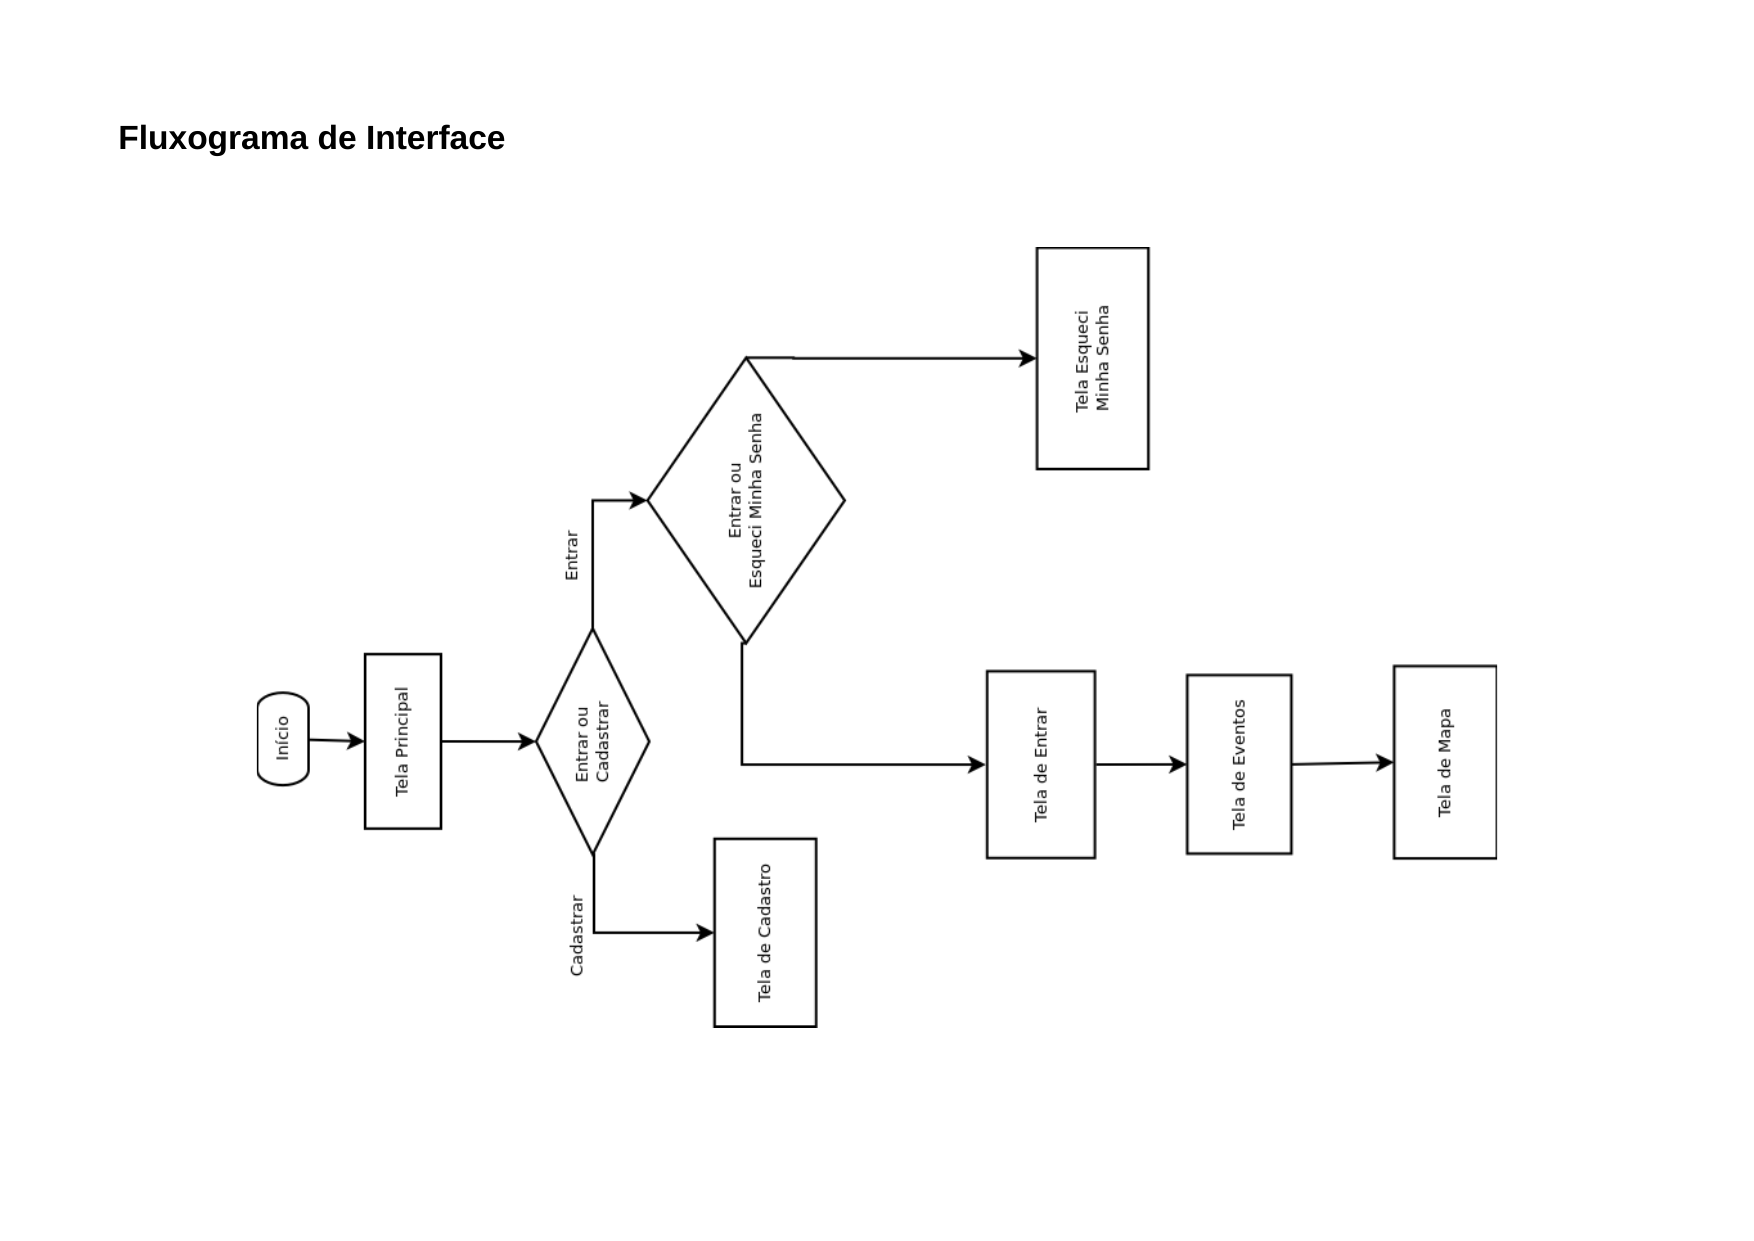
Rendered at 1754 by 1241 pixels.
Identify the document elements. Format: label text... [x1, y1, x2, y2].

subtitle Fluxograma de Interface [118, 118, 1636, 157]
picture [256, 247, 1498, 1028]
